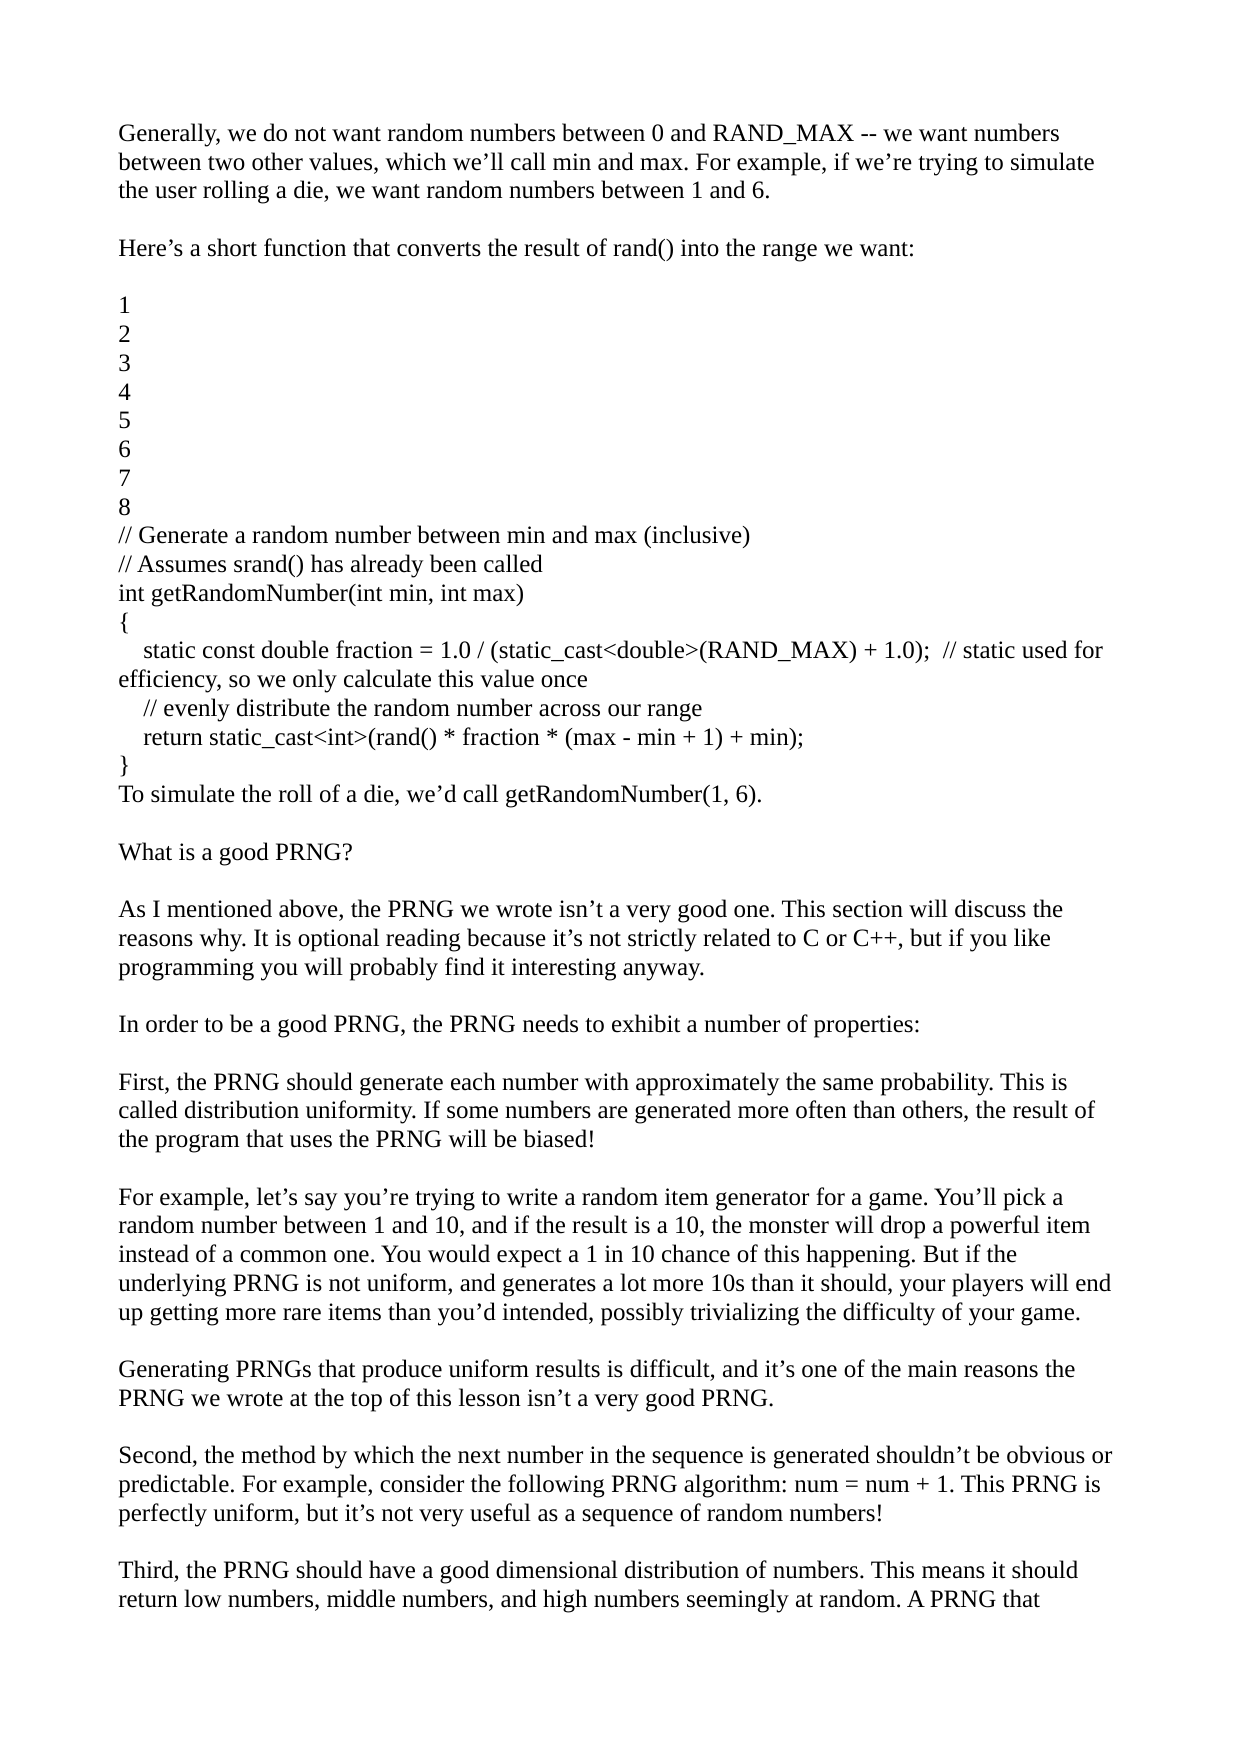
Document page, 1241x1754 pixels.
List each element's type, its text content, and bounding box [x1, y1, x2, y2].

text Third, the PRNG should have a good dimensional distribution of numbers. This means it should return low numbers, middle numbers, and high numbers seemingly at random. A PRNG that [118, 1556, 1122, 1613]
text 7 [118, 463, 1122, 492]
text In order to be a good PRNG, the PRNG needs to exhibit a number of properties: [118, 1009, 1122, 1038]
text 1 [118, 291, 1122, 319]
text // evenly distribute the random number across our range [118, 693, 1122, 722]
text To simulate the roll of a die, we’d call getRandomNumber(1, 6). [118, 779, 1122, 808]
text Generating PRNGs that produce uniform results is difficult, and it’s one of the main reasons the PRNG we wrote at the top of this lesson isn’t a very good PRNG. [118, 1354, 1122, 1412]
text { [118, 607, 1122, 636]
text return static_cast<int>(rand() * fraction * (max - min + 1) + min); [118, 722, 1122, 751]
text Here’s a short function that converts the result of rand() into the range we want: [118, 233, 1122, 262]
text Second, the method by which the next number in the sequence is generated shouldn’t be obvious or predictable. For example, consider the following PRNG algorithm: num = num + 1. This PRNG is perfectly uniform, but it’s not very useful as a sequence of random numbers! [118, 1441, 1122, 1527]
text static const double fraction = 1.0 / (static_cast<double>(RAND_MAX) + 1.0); // static used for efficiency, so we only calculate this value once [118, 636, 1122, 693]
text Generally, we do not want random numbers between 0 and RAND_MAX -- we want numbers between two other values, which we’ll call min and max. For example, if we’re trying to simulate the user rolling a die, we want random numbers between 1 and 6. [118, 118, 1122, 204]
text For example, let’s say you’re trying to write a random item generator for a game. You’ll pick a random number between 1 and 10, and if the result is a 10, the monster will drop a powerful item instead of a common one. You would expect a 1 in 10 chance of this happening. But if the underlying PRNG is not uniform, and generates a lot more 10s than it should, your players will end up getting more rare items than you’d intended, possibly trivializing the difficulty of your game. [118, 1182, 1122, 1326]
text 6 [118, 434, 1122, 463]
text } [118, 751, 1122, 779]
text // Generate a random number between min and max (inclusive) [118, 521, 1122, 549]
text First, the PRNG should generate each number with approximately the same probability. This is called distribution uniformity. If some numbers are generated more often than others, the result of the program that uses the PRNG will be biased! [118, 1067, 1122, 1153]
text 3 [118, 348, 1122, 377]
text What is a good PRNG? [118, 837, 1122, 866]
text 8 [118, 492, 1122, 521]
text As I mentioned above, the PRNG we wrote isn’t a very good one. This section will discuss the reasons why. It is optional reading because it’s not strictly related to C or C++, but if you like programming you will probably find it interesting anyway. [118, 894, 1122, 981]
text int getRandomNumber(int min, int max) [118, 578, 1122, 607]
text // Assumes srand() has already been called [118, 549, 1122, 578]
text 5 [118, 406, 1122, 434]
text 2 [118, 319, 1122, 348]
text 4 [118, 377, 1122, 406]
